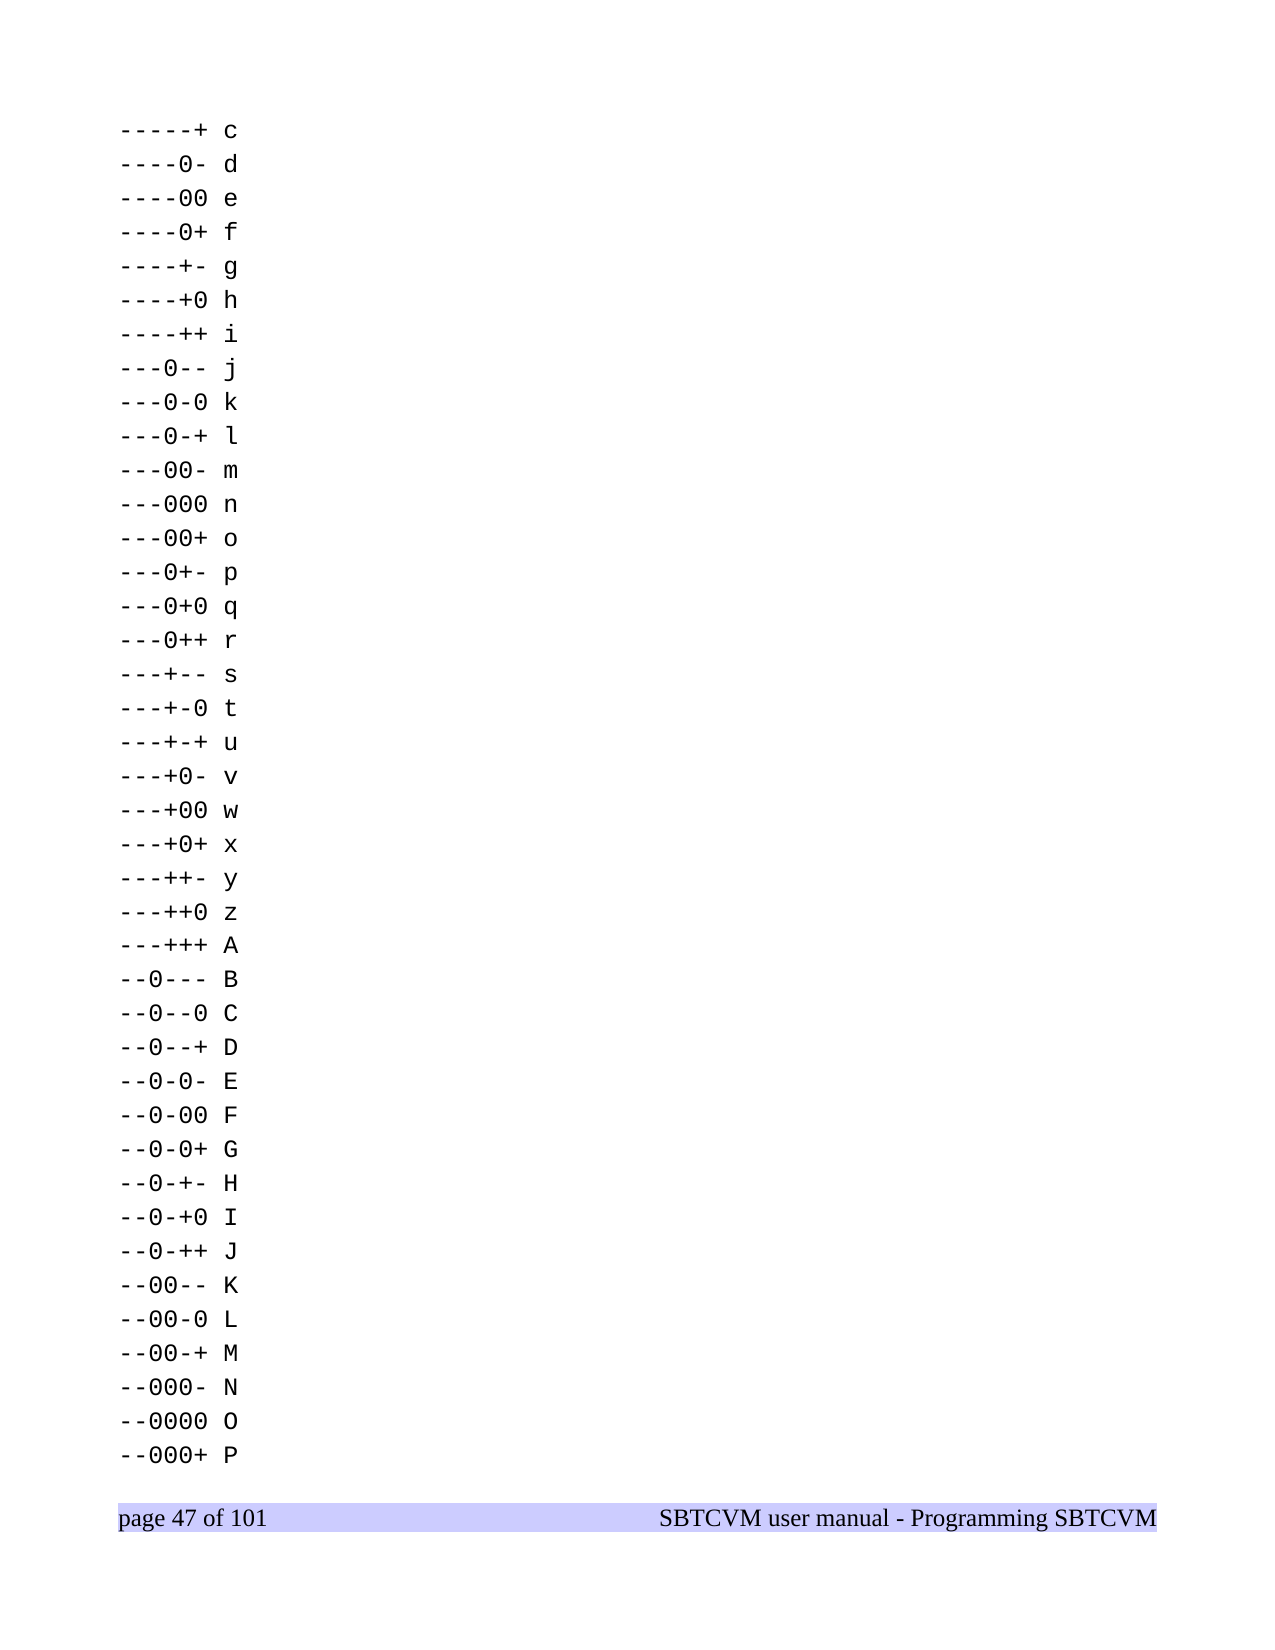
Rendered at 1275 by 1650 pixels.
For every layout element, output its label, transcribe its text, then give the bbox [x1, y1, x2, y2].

text -----+ c ----0- d ----00 e ----0+ f ----+- g ----+0 h ----++ i ---0-- j ---0-0 k ---0-+ l ---00- m ---000 n ---00+ o ---0+- p ---0+0 q ---0++ r ---+-- s ---+-0 t ---+-+ u ---+0- v ---+00 w ---+0+ x ---++- y ---++0 z ---+++ A --0--- B --0--0 C --0--+ D --0-0- E --0-00 F --0-0+ G --0-+- H --0-+0 I --0-++ J --00-- K --00-0 L --00-+ M --000- N --0000 O --000+ P [118, 118, 1157, 1471]
